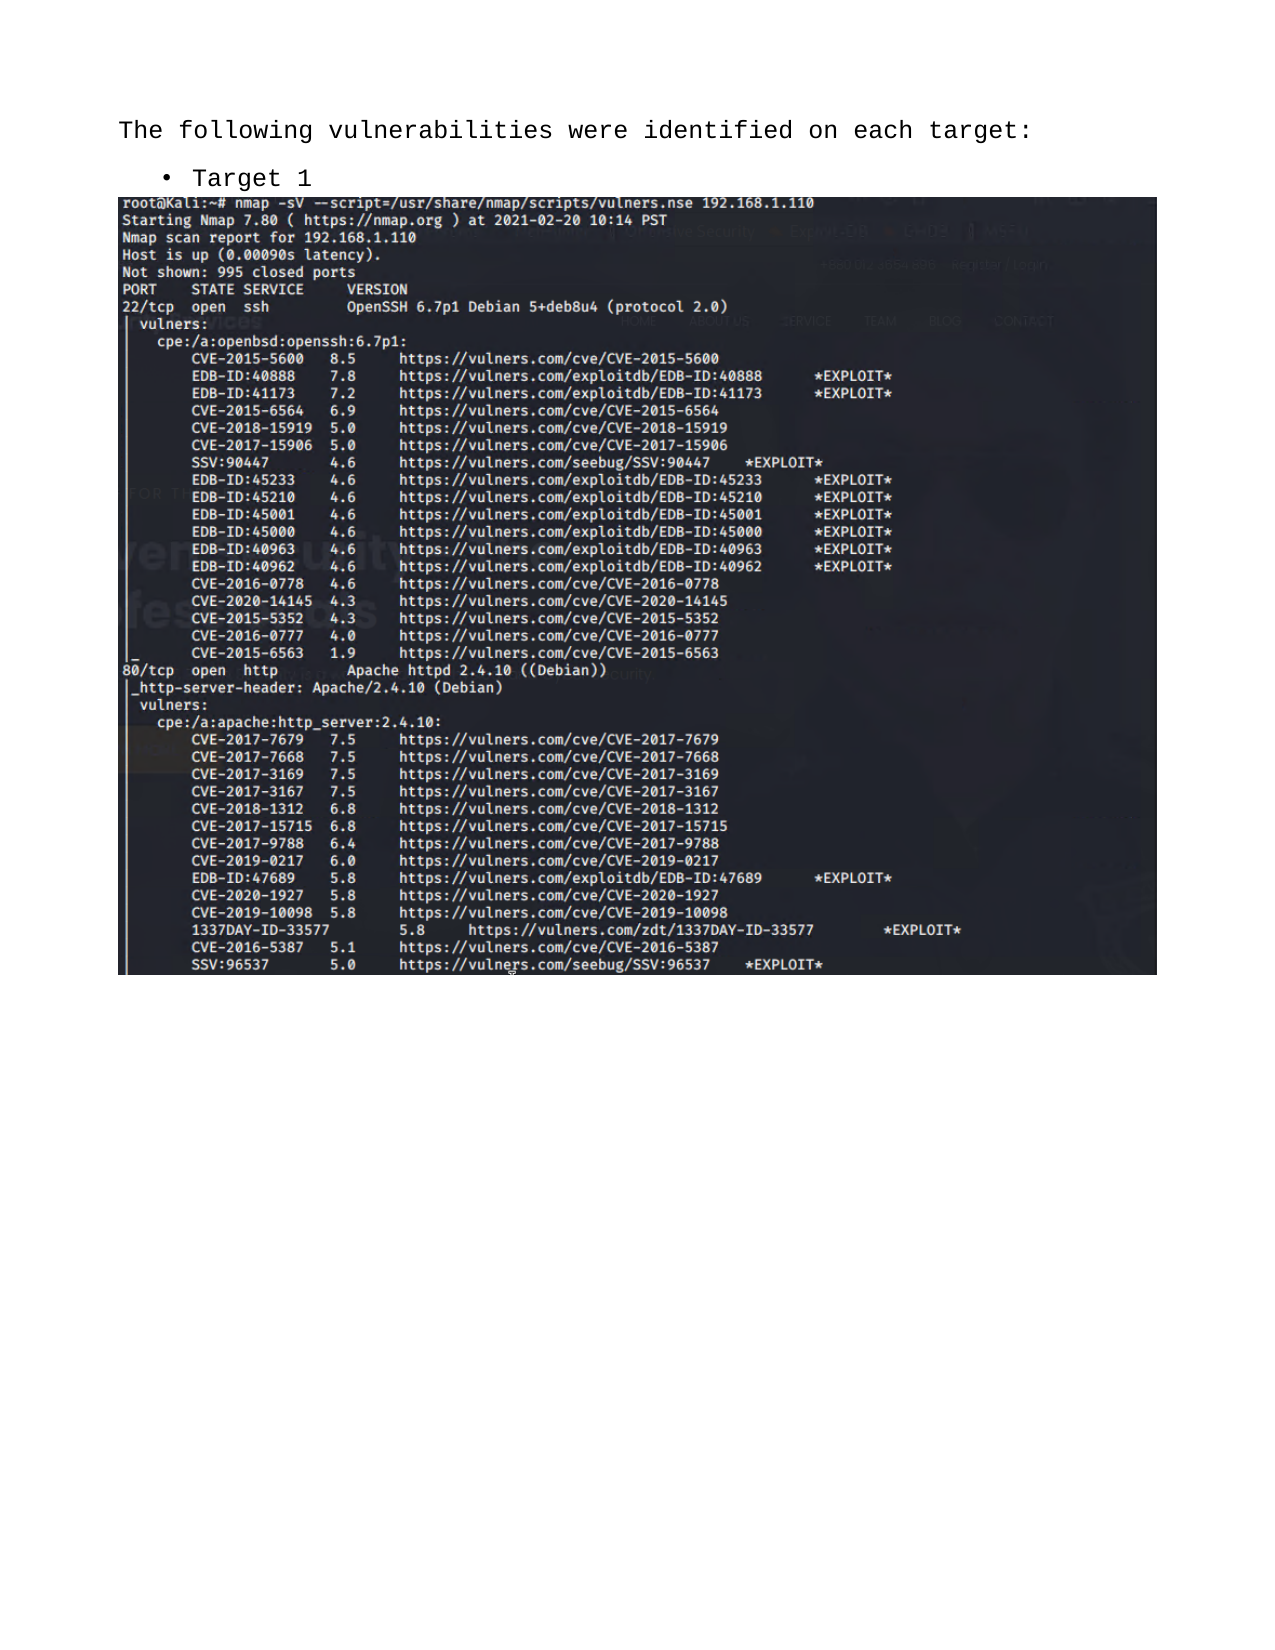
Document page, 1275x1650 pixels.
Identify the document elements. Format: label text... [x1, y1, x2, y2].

list Target 1 [162, 165, 1157, 193]
text The following vulnerabilities were identified on each target: [118, 118, 1157, 146]
picture [118, 197, 1157, 975]
